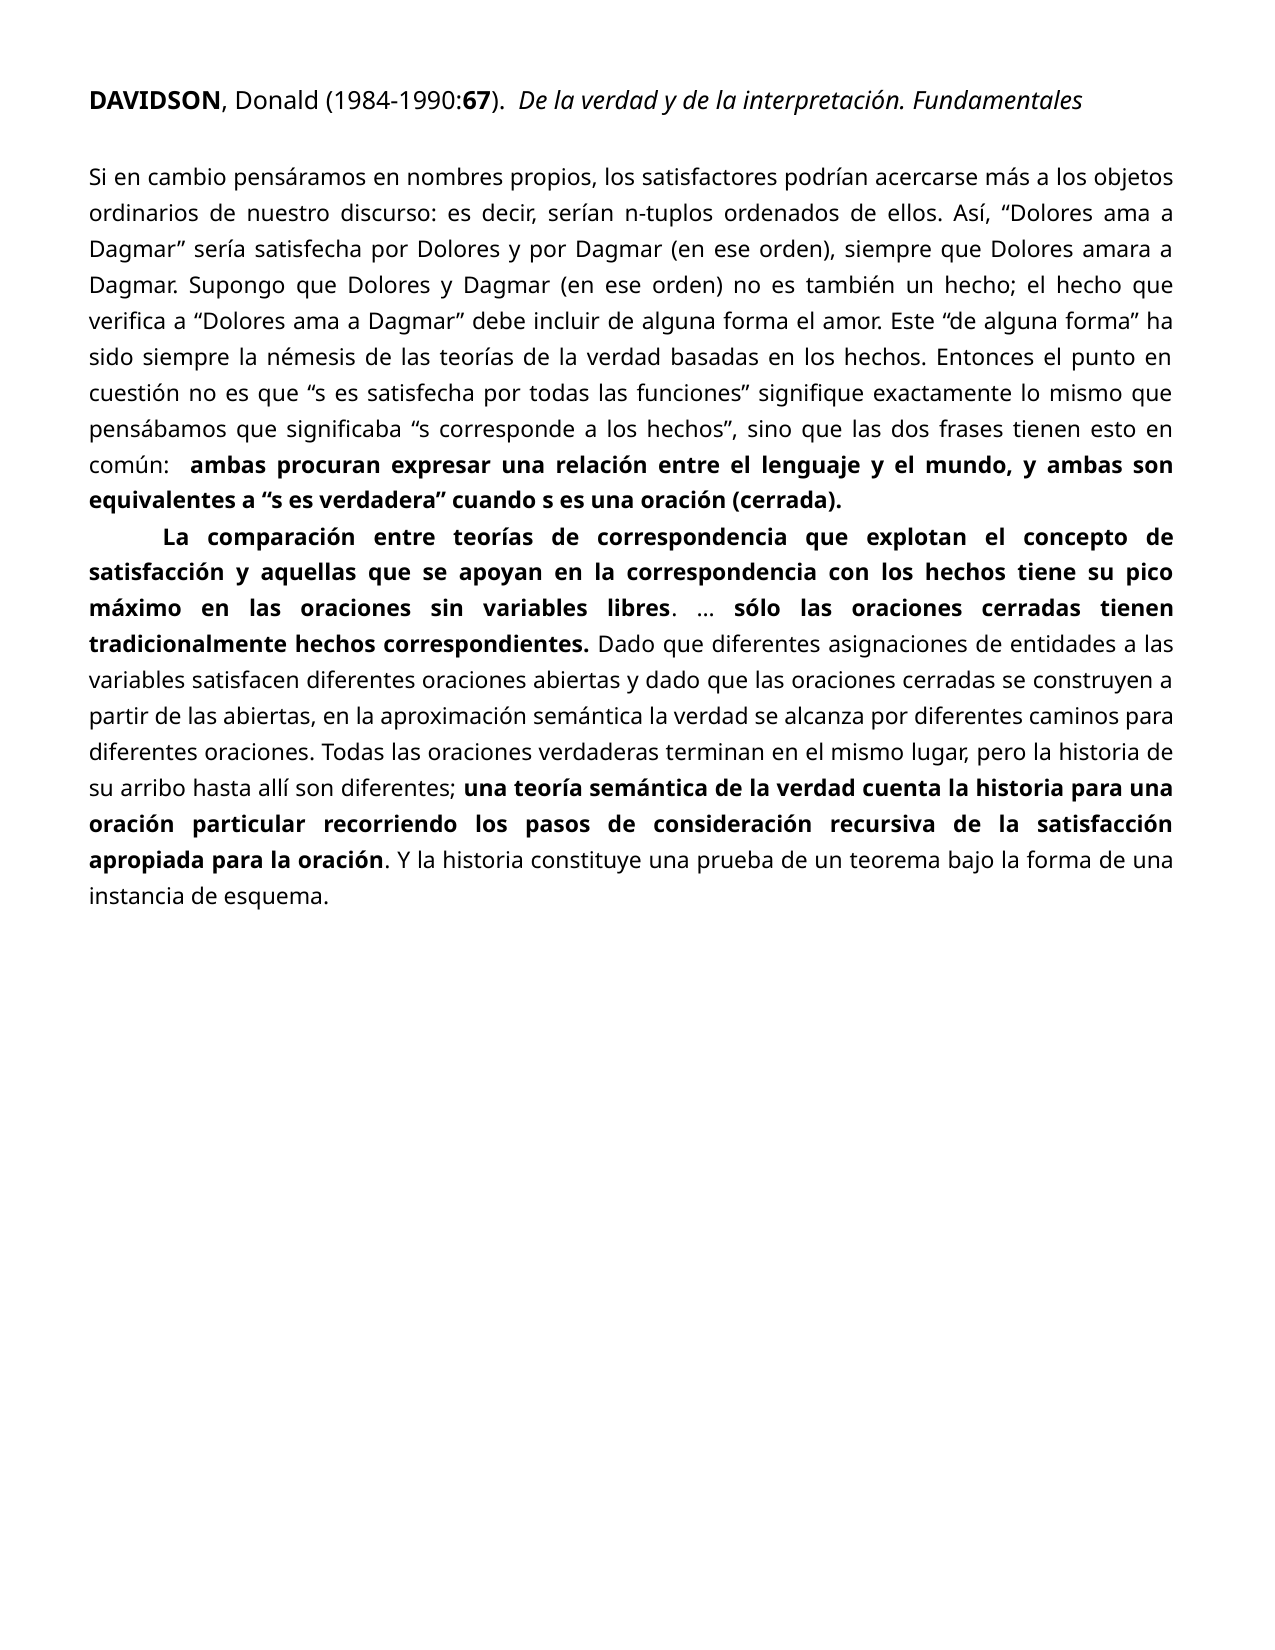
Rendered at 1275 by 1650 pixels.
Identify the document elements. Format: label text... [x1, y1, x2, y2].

text Si en cambio pensáramos en nombres propios, los satisfactores podrían acercarse más a los objetos ordinarios de nuestro discurso: es decir, serían n-tuplos ordenados de ellos. Así, “Dolores ama a Dagmar” sería satisfecha por Dolores y por Dagmar (en ese orden), siempre que Dolores amara a Dagmar. Supongo que Dolores y Dagmar (en ese orden) no es también un hecho; el hecho que verifica a “Dolores ama a Dagmar” debe incluir de alguna forma el amor. Este “de alguna forma” ha sido siempre la némesis de las teorías de la verdad basadas en los hechos. Entonces el punto en cuestión no es que “s es satisfecha por todas las funciones” signifique exactamente lo mismo que pensábamos que significaba “s corresponde a los hechos”, sino que las dos frases tienen esto en común: ambas procuran expresar una relación entre el lenguaje y el mundo, y ambas son equivalentes a “s es verdadera” cuando s es una oración (cerrada). [88, 161, 1174, 516]
text DAVIDSON, Donald (1984-1990:67). De la verdad y de la interpretación. Fundamentales [88, 83, 1174, 117]
text La comparación entre teorías de correspondencia que explotan el concepto de satisfacción y aquellas que se apoyan en la correspondencia con los hechos tiene su pico máximo en las oraciones sin variables libres. … sólo las oraciones cerradas tienen tradicionalmente hechos correspondientes. Dado que diferentes asignaciones de entidades a las variables satisfacen diferentes oraciones abiertas y dado que las oraciones cerradas se construyen a partir de las abiertas, en la aproximación semántica la verdad se alcanza por diferentes caminos para diferentes oraciones. Todas las oraciones verdaderas terminan en el mismo lugar, pero la historia de su arribo hasta allí son diferentes; una teoría semántica de la verdad cuenta la historia para una oración particular recorriendo los pasos de consideración recursiva de la satisfacción apropiada para la oración. Y la historia constituye una prueba de un teorema bajo la forma de una instancia de esquema. [88, 520, 1174, 911]
